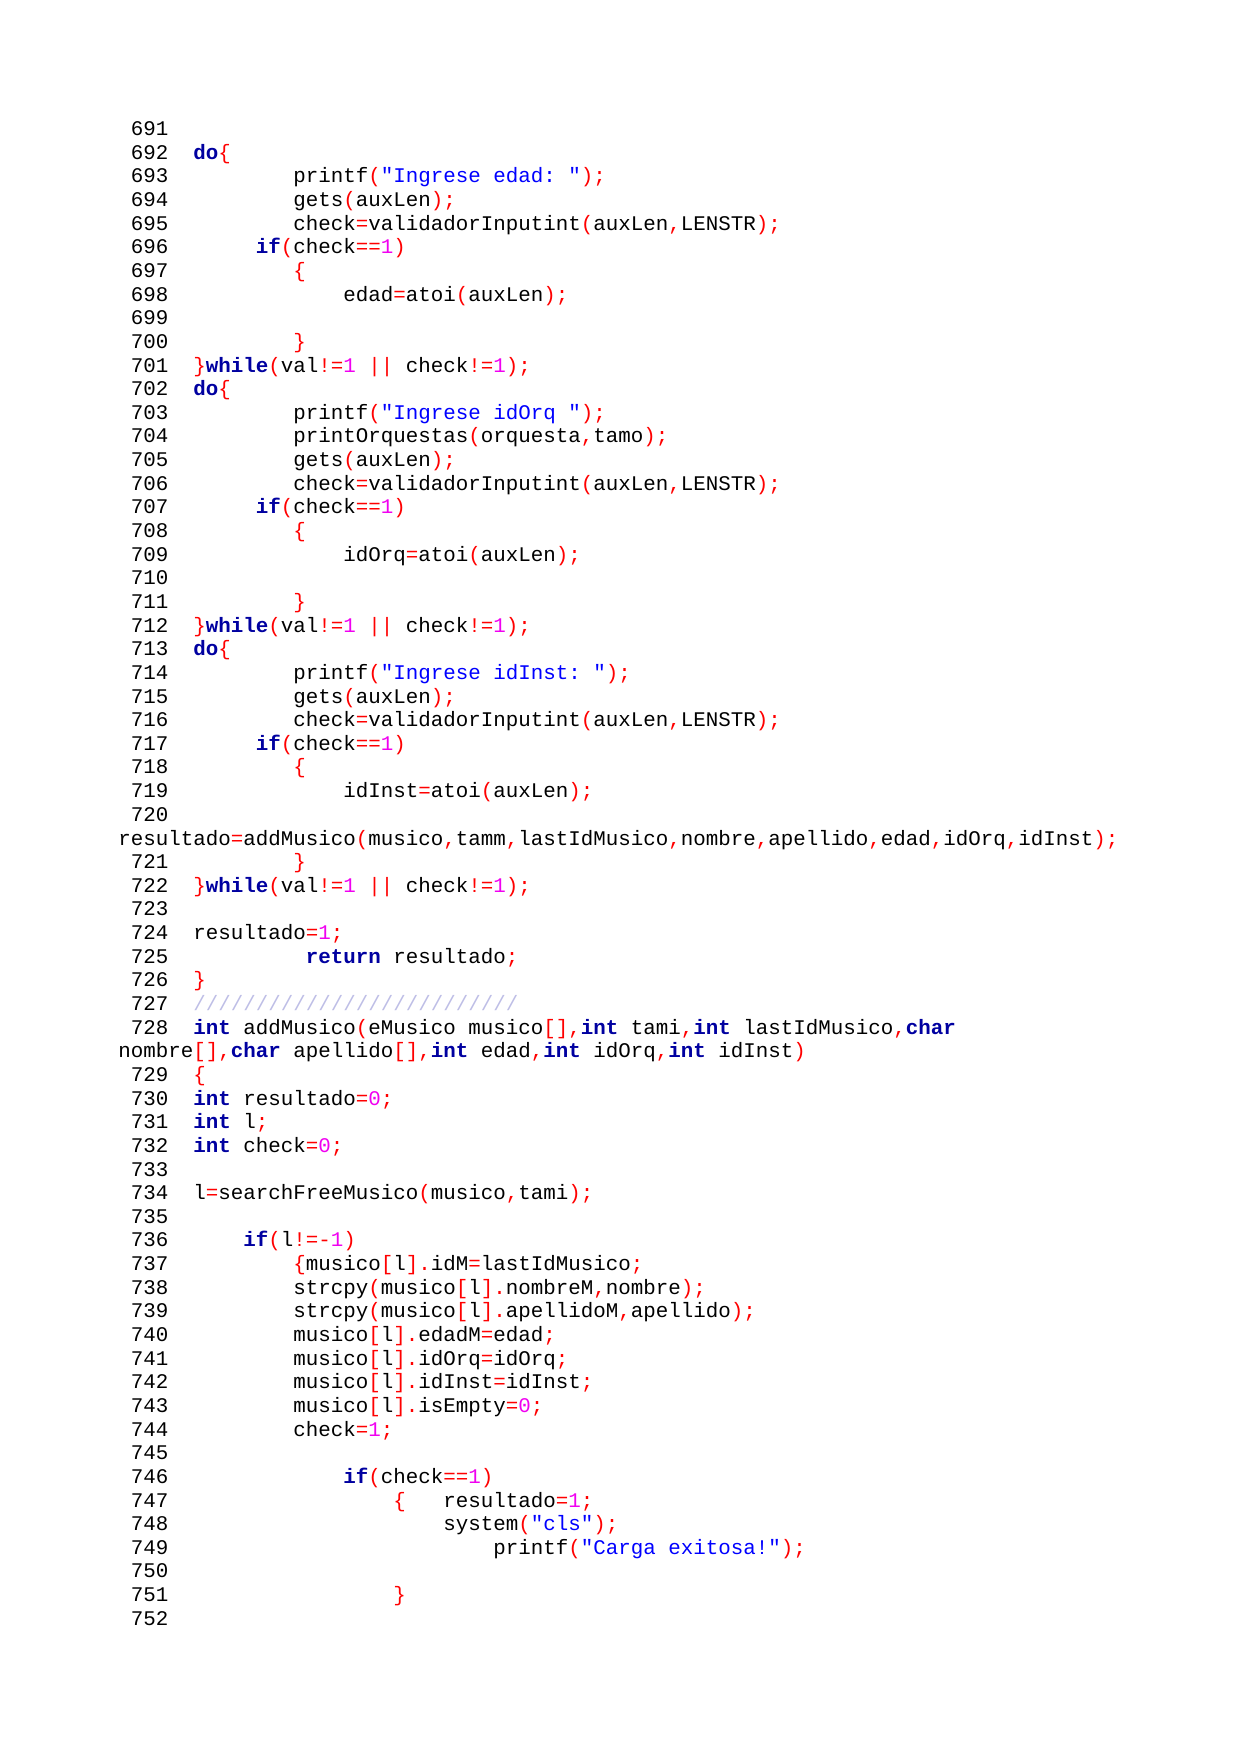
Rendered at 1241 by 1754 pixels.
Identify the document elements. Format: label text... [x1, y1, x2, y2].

subtitle 715 gets(auxLen); [118, 686, 293, 709]
subtitle 735 [118, 1206, 1122, 1229]
subtitle 701 }while(val!=1 || check!=1); [118, 354, 1122, 378]
subtitle 738 strcpy(musico[l].nombreM,nombre); [118, 1277, 293, 1300]
subtitle 726 } [118, 969, 1122, 993]
subtitle 722 }while(val!=1 || check!=1); [468, 875, 1122, 898]
subtitle 696 if(check==1) [118, 236, 293, 260]
subtitle 741 musico[l].idOrq=idOrq; [118, 1348, 293, 1371]
subtitle 722 }while(val!=1 || check!=1); [118, 875, 281, 898]
subtitle 746 if(check==1) [443, 1466, 1122, 1489]
subtitle 702 do{ [118, 378, 1122, 402]
subtitle 732 int check=0; [118, 1135, 243, 1158]
subtitle 712 }while(val!=1 || check!=1); [468, 615, 1122, 638]
subtitle 724 resultado=1; [118, 922, 193, 946]
subtitle 692 do{ [118, 142, 1122, 165]
subtitle 717 if(check==1) [356, 733, 1122, 757]
subtitle 738 strcpy(musico[l].nombreM,nombre); [681, 1277, 1122, 1300]
subtitle 734 l=searchFreeMusico(musico,tami); [568, 1182, 1122, 1206]
subtitle 731 int l; [118, 1111, 243, 1135]
subtitle 710 [118, 567, 1122, 591]
subtitle 722 }while(val!=1 || check!=1); [318, 875, 406, 898]
subtitle 697 { [118, 260, 1122, 284]
subtitle 721 } [118, 851, 1122, 875]
subtitle 741 musico[l].idOrq=idOrq; [556, 1348, 1122, 1371]
subtitle 740 musico[l].edadM=edad; [393, 1324, 418, 1348]
subtitle 744 check=1; [356, 1419, 1122, 1442]
subtitle 699 [118, 307, 1122, 331]
subtitle 751 } [118, 1584, 1122, 1608]
subtitle 734 l=searchFreeMusico(musico,tami); [118, 1182, 193, 1206]
subtitle 695 check=validadorInputint(auxLen,LENSTR); [756, 213, 1122, 236]
subtitle 748 system("cls"); [518, 1513, 1122, 1537]
subtitle 716 check=validadorInputint(auxLen,LENSTR); [118, 709, 293, 733]
subtitle 728 int addMusico(eMusico musico[],int tami,int lastIdMusico,char nombre[],char apellido[],int edad,int idOrq,int idInst) [793, 1017, 1122, 1064]
subtitle 714 printf("Ingrese idInst: "); [368, 662, 1122, 686]
subtitle 714 printf("Ingrese idInst: "); [118, 662, 293, 686]
subtitle 707 if(check==1) [118, 496, 293, 520]
subtitle 743 musico[l].isEmpty=0; [393, 1395, 418, 1419]
subtitle 740 musico[l].edadM=edad; [118, 1324, 293, 1348]
subtitle 703 printf("Ingrese idOrq "); [118, 402, 293, 426]
subtitle 724 resultado=1; [306, 922, 1122, 946]
subtitle 709 idOrq=atoi(auxLen); [118, 544, 343, 567]
subtitle 712 }while(val!=1 || check!=1); [118, 615, 281, 638]
subtitle 716 check=validadorInputint(auxLen,LENSTR); [756, 709, 1122, 733]
subtitle 743 musico[l].isEmpty=0; [506, 1395, 1122, 1419]
subtitle 696 if(check==1) [356, 236, 1122, 260]
subtitle 732 int check=0; [306, 1135, 1122, 1158]
subtitle 713 do{ [118, 638, 1122, 662]
subtitle 739 strcpy(musico[l].apellidoM,apellido); [118, 1300, 293, 1324]
subtitle 733 [118, 1158, 1122, 1182]
subtitle 737 {musico[l].idM=lastIdMusico; [631, 1253, 1122, 1277]
subtitle 749 printf("Carga exitosa!"); [568, 1537, 1122, 1561]
subtitle 698 edad=atoi(auxLen); [543, 284, 1122, 307]
subtitle 742 musico[l].idInst=idInst; [118, 1371, 293, 1395]
subtitle 739 strcpy(musico[l].apellidoM,apellido); [731, 1300, 1122, 1324]
subtitle 742 musico[l].idInst=idInst; [393, 1371, 418, 1395]
subtitle 694 gets(auxLen); [431, 189, 1122, 213]
subtitle 747 { resultado=1; [118, 1489, 1122, 1513]
subtitle 740 musico[l].edadM=edad; [543, 1324, 1122, 1348]
subtitle 742 musico[l].idInst=idInst; [581, 1371, 1122, 1395]
subtitle 720 resultado=addMusico(musico,tamm,lastIdMusico,nombre,apellido,edad,idOrq,idInst); [118, 804, 1122, 851]
subtitle 704 printOrquestas(orquesta,tamo); [643, 426, 1122, 449]
subtitle 752 [118, 1608, 1122, 1631]
subtitle 705 gets(auxLen); [431, 449, 1122, 473]
subtitle 737 {musico[l].idM=lastIdMusico; [118, 1253, 306, 1277]
subtitle 715 gets(auxLen); [431, 686, 1122, 709]
subtitle 703 printf("Ingrese idOrq "); [368, 402, 1122, 426]
subtitle 706 check=validadorInputint(auxLen,LENSTR); [118, 473, 293, 496]
subtitle 698 edad=atoi(auxLen); [118, 284, 343, 307]
subtitle 729 { [118, 1064, 1122, 1088]
subtitle 750 [118, 1561, 1122, 1584]
subtitle 708 { [118, 520, 1122, 544]
subtitle 730 int resultado=0; [356, 1088, 1122, 1111]
subtitle 730 int resultado=0; [118, 1088, 243, 1111]
subtitle 704 printOrquestas(orquesta,tamo); [118, 426, 293, 449]
subtitle 707 if(check==1) [356, 496, 1122, 520]
subtitle 748 system("cls"); [118, 1513, 443, 1537]
subtitle 723 [118, 898, 1122, 922]
subtitle 700 } [118, 331, 1122, 354]
subtitle 709 idOrq=atoi(auxLen); [556, 544, 1122, 567]
subtitle 725 return resultado; [118, 946, 393, 969]
subtitle 731 int l; [256, 1111, 1122, 1135]
subtitle 744 check=1; [118, 1419, 293, 1442]
subtitle 743 musico[l].isEmpty=0; [118, 1395, 293, 1419]
subtitle 694 gets(auxLen); [118, 189, 293, 213]
subtitle 741 musico[l].idOrq=idOrq; [393, 1348, 418, 1371]
subtitle 749 printf("Carga exitosa!"); [118, 1537, 493, 1561]
subtitle 727 ////////////////////////// [118, 993, 1122, 1017]
subtitle 719 idInst=atoi(auxLen); [118, 780, 343, 804]
subtitle 691 [118, 118, 1122, 142]
subtitle 717 if(check==1) [118, 733, 293, 757]
subtitle 718 { [118, 757, 1122, 780]
subtitle 693 printf("Ingrese edad: "); [368, 165, 1122, 189]
subtitle 695 check=validadorInputint(auxLen,LENSTR); [118, 213, 293, 236]
subtitle 746 if(check==1) [118, 1466, 381, 1489]
subtitle 728 int addMusico(eMusico musico[],int tami,int lastIdMusico,char nombre[],char apellido[],int edad,int idOrq,int idInst) [656, 1017, 743, 1064]
subtitle 719 idInst=atoi(auxLen); [568, 780, 1122, 804]
subtitle 728 int addMusico(eMusico musico[],int tami,int lastIdMusico,char nombre[],char apellido[],int edad,int idOrq,int idInst) [531, 1017, 631, 1064]
subtitle 745 [118, 1442, 1122, 1466]
subtitle 725 return resultado; [506, 946, 1122, 969]
subtitle 711 } [118, 591, 1122, 615]
subtitle 728 int addMusico(eMusico musico[],int tami,int lastIdMusico,char nombre[],char apellido[],int edad,int idOrq,int idInst) [118, 1017, 293, 1064]
subtitle 736 if(l!=-1) [118, 1229, 1122, 1253]
subtitle 706 check=validadorInputint(auxLen,LENSTR); [756, 473, 1122, 496]
subtitle 705 gets(auxLen); [118, 449, 293, 473]
subtitle 693 printf("Ingrese edad: "); [118, 165, 293, 189]
subtitle 712 }while(val!=1 || check!=1); [318, 615, 406, 638]
